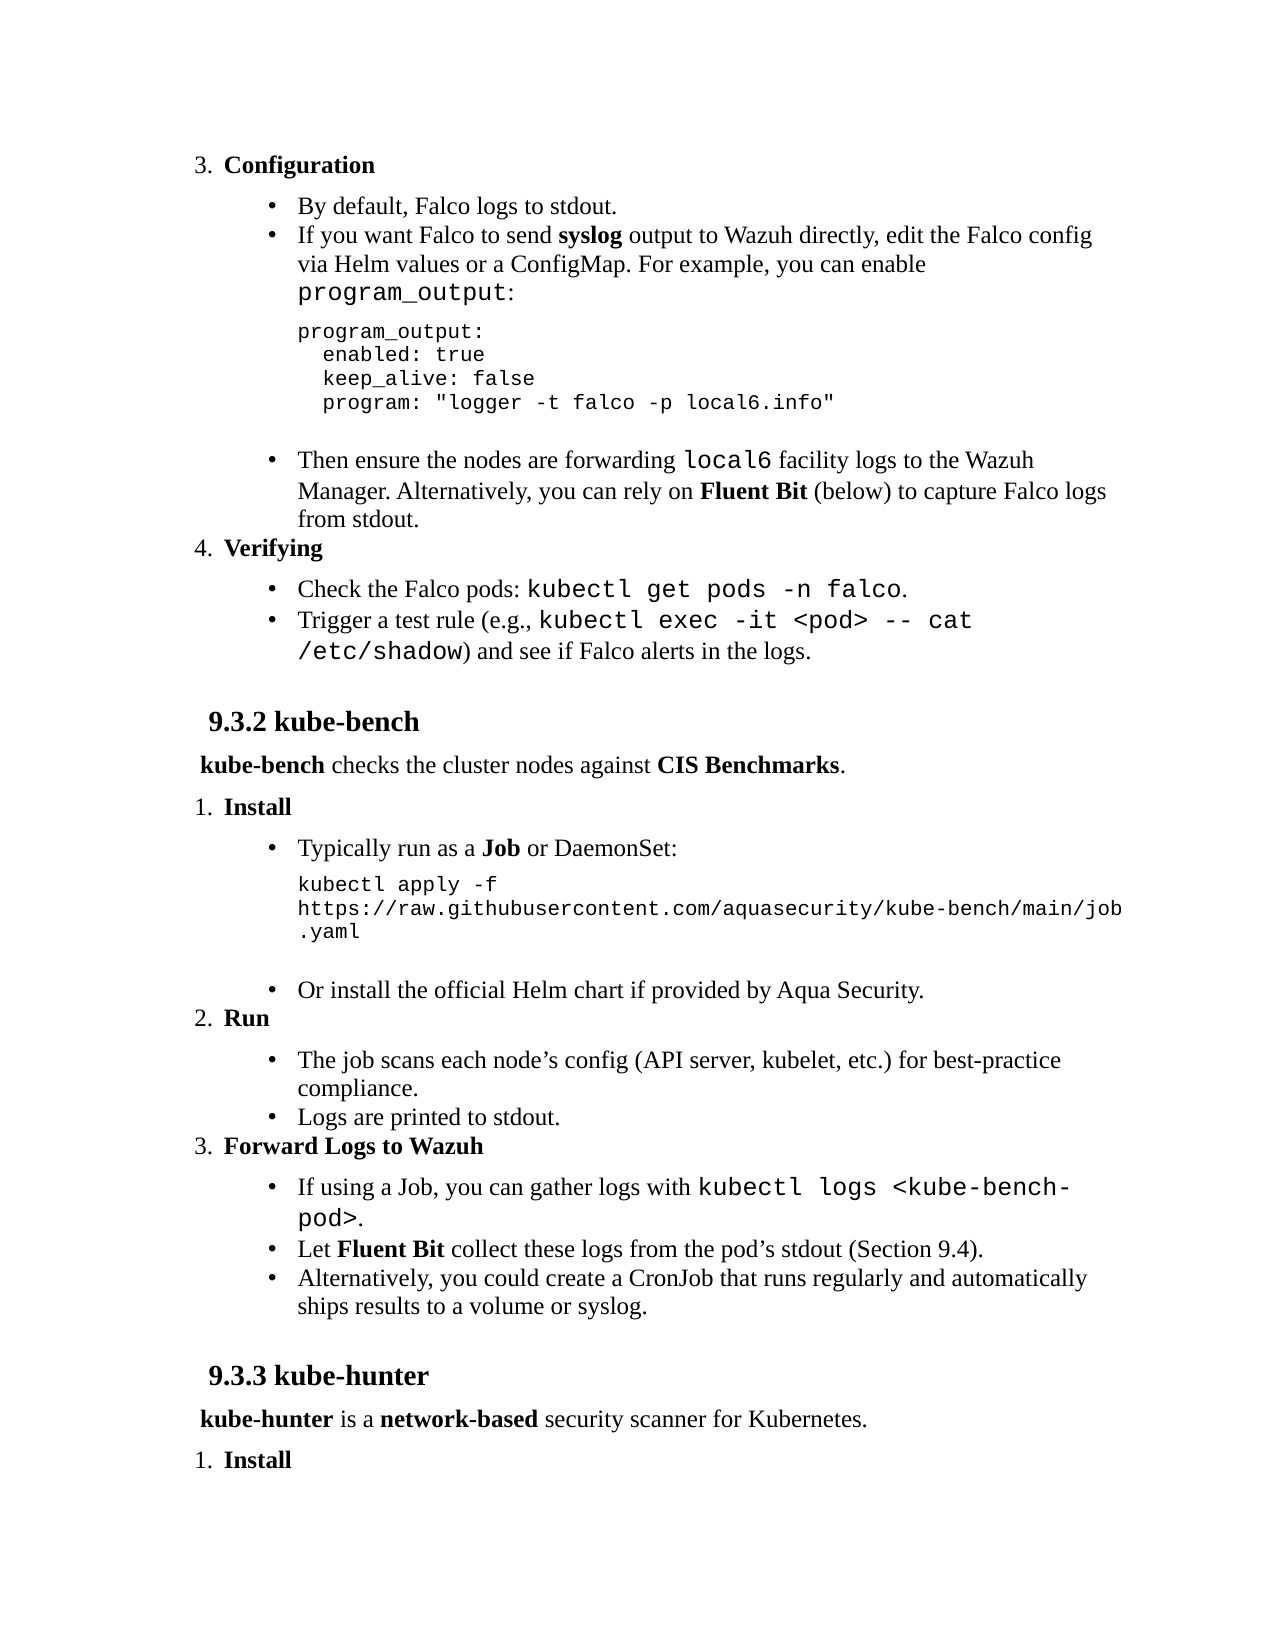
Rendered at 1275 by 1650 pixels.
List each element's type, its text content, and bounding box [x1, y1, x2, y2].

list Trigger a test rule (e.g., kubectl exec -it <pod> -- cat /etc/shadow) and see if Falco alerts in the logs. [268, 605, 1125, 667]
list Install [194, 1445, 1125, 1474]
list Configuration [194, 150, 1125, 179]
list Then ensure the nodes are forwarding local6 facility logs to the Wazuh Manager. Alternatively, you can rely on Fluent Bit (below) to capture Falco logs from stdout. [268, 445, 1125, 533]
list program_output: [268, 321, 1125, 344]
list Typically run as a Job or DaemonSet: [268, 833, 1125, 862]
list keep_alive: false [268, 368, 1125, 392]
list program: "logger -t falco -p local6.info" [268, 392, 1125, 415]
list Alternatively, you could create a CronJob that runs regularly and automatically ships results to a volume or syslog. [268, 1263, 1125, 1320]
list By default, Falco logs to stdout. [268, 191, 1125, 220]
list Install [194, 792, 1125, 821]
list Verifying [194, 533, 1125, 562]
list If you want Falco to send syslog output to Wazuh directly, edit the Falco config via Helm values or a ConfigMap. For example, you can enable program_output: [268, 220, 1125, 308]
list Logs are printed to stdout. [268, 1102, 1125, 1131]
list The job scans each node’s config (API server, kubelet, etc.) for best-practice compliance. [268, 1045, 1125, 1102]
list Run [194, 1003, 1125, 1032]
list Let Fluent Bit collect these logs from the pod’s stdout (Section 9.4). [268, 1234, 1125, 1263]
list Check the Falco pods: kubectl get pods -n falco. [268, 574, 1125, 605]
subtitle 9.3.3 kube-hunter [150, 1358, 1125, 1391]
list Forward Logs to Wazuh [194, 1131, 1125, 1160]
list If using a Job, you can gather logs with kubectl logs <kube-bench-pod>. [268, 1172, 1125, 1234]
subtitle 9.3.2 kube-bench [150, 704, 1125, 738]
list Or install the official Helm chart if provided by Aqua Security. [268, 975, 1125, 1003]
text kube-bench checks the cluster nodes against CIS Benchmarks. [150, 751, 1125, 779]
list enabled: true [268, 344, 1125, 368]
text kube-hunter is a network-based security scanner for Kubernetes. [150, 1404, 1125, 1432]
list kubectl apply -f https://raw.githubusercontent.com/aquasecurity/kube-bench/main/job.yaml [268, 874, 1125, 945]
